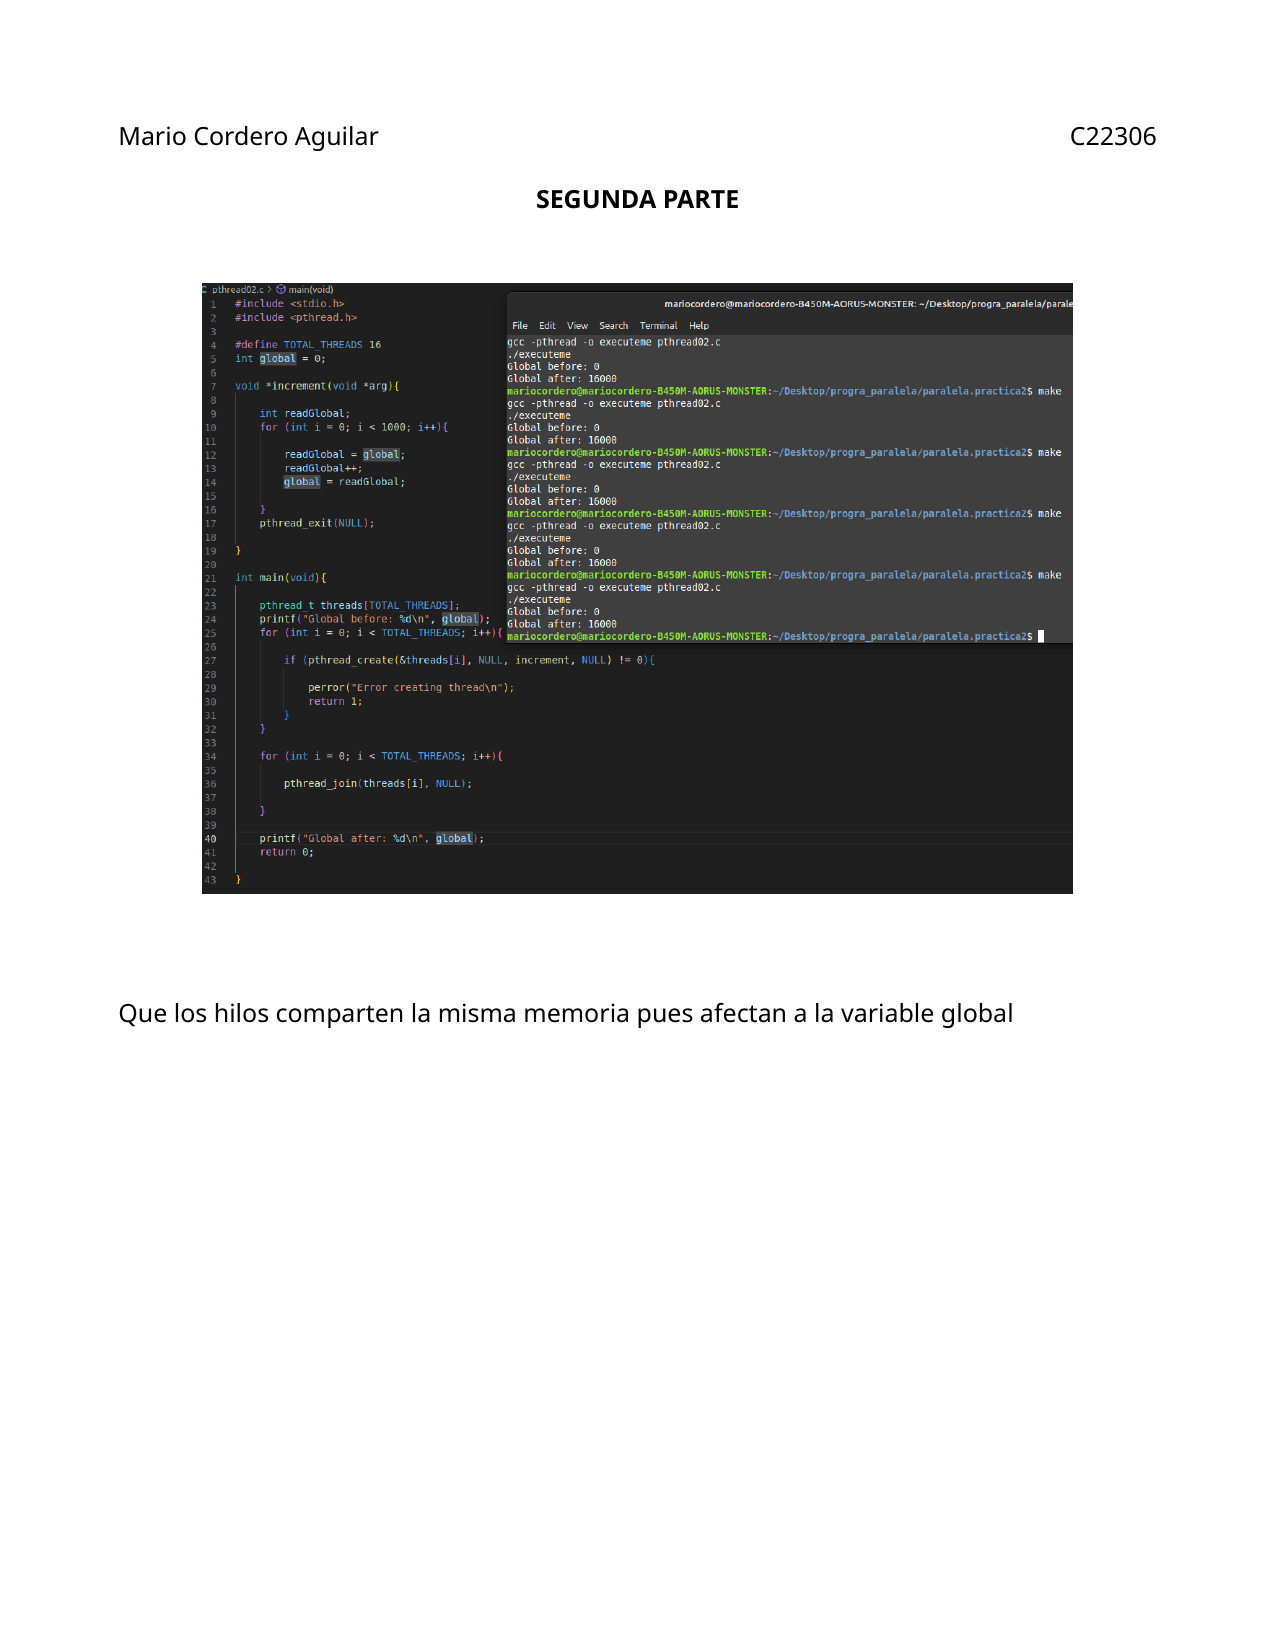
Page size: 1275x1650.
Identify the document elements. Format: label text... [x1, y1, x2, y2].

text SEGUNDA PARTE [118, 182, 1157, 216]
picture [202, 283, 1073, 894]
text Que los hilos comparten la misma memoria pues afectan a la variable global [118, 996, 1157, 1030]
